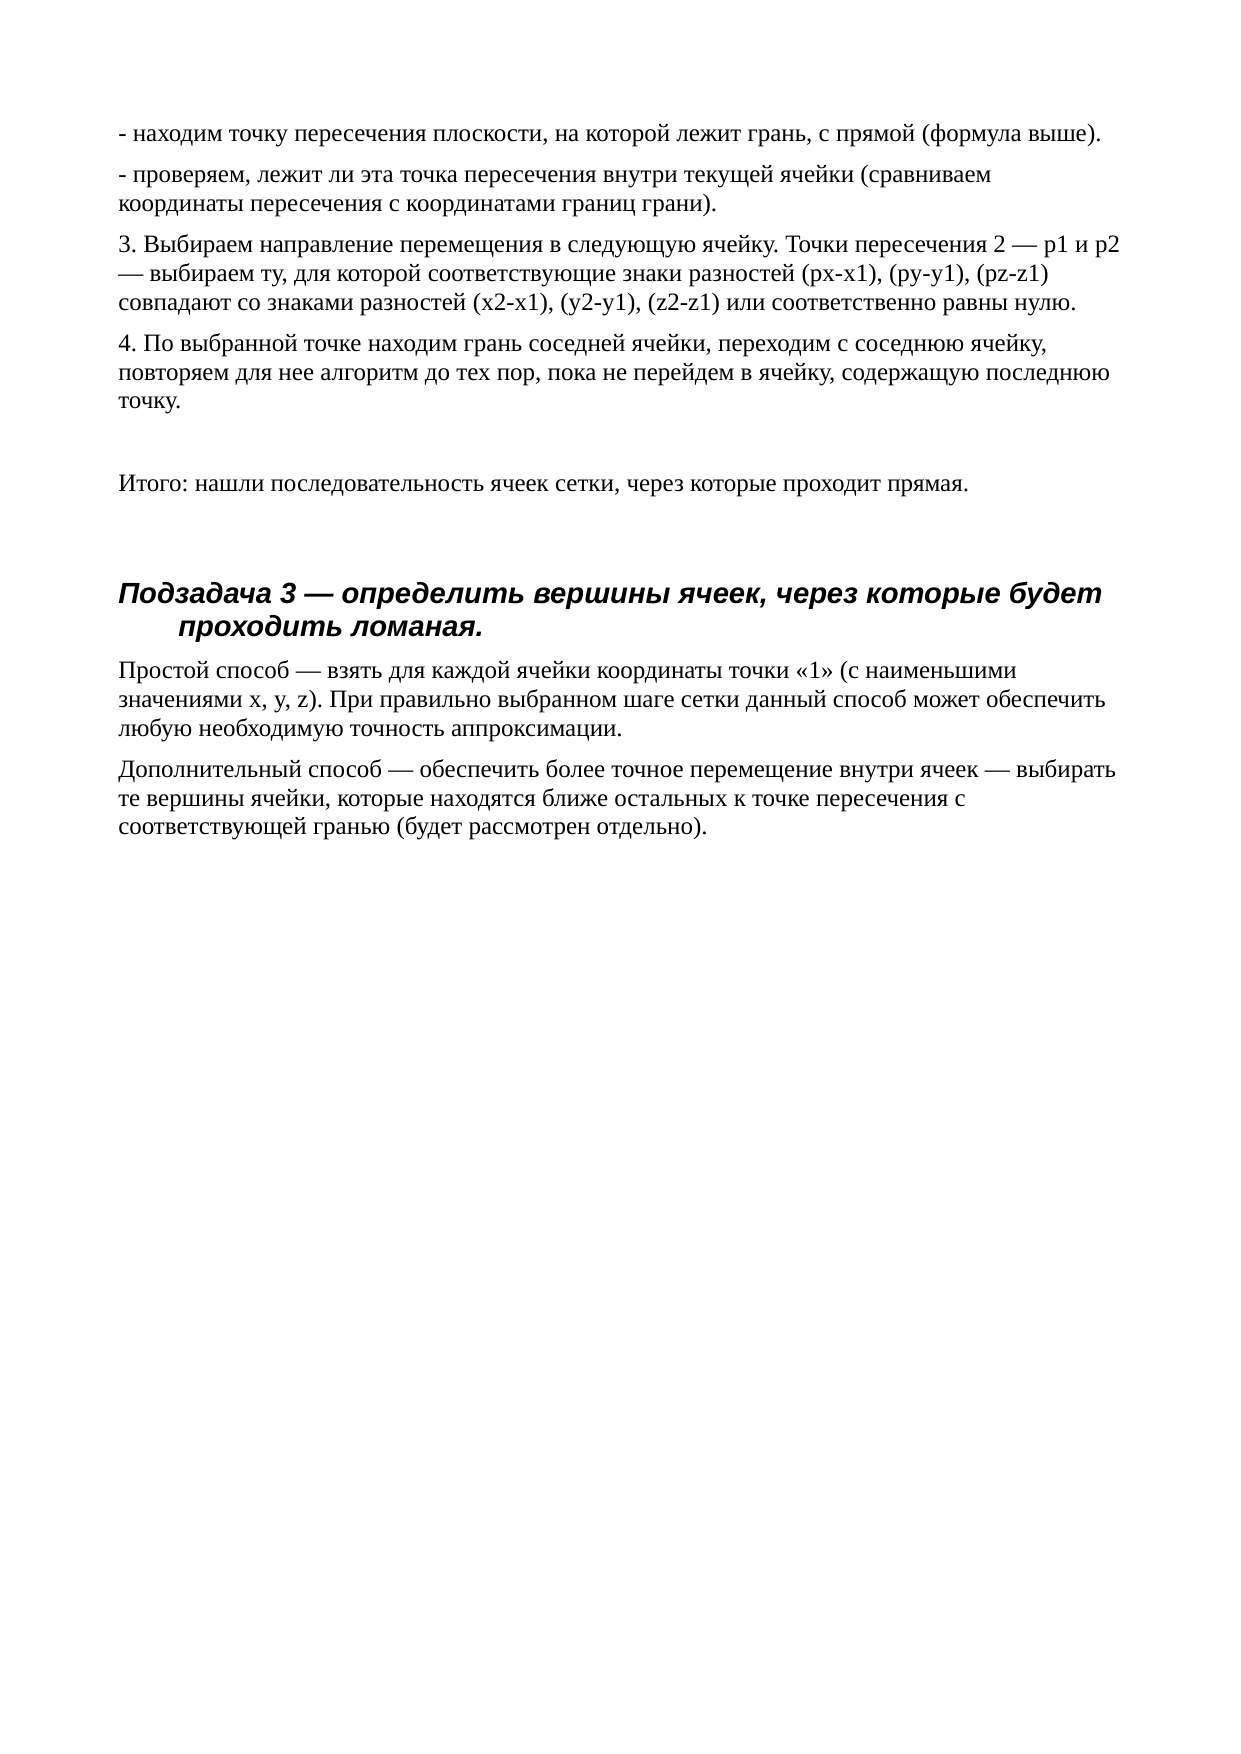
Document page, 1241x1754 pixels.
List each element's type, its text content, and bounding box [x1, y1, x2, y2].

text Итого: нашли последовательность ячеек сетки, через которые проходит прямая. [118, 468, 1122, 497]
text 3. Выбираем направление перемещения в следующую ячейку. Точки пересечения 2 — p1 и p2 — выбираем ту, для которой соответствующие знаки разностей (px-x1), (py-y1), (pz-z1) совпадают со знаками разностей (x2-x1), (y2-y1), (z2-z1) или соответственно равны нулю. [118, 229, 1122, 316]
text Дополнительный способ — обеспечить более точное перемещение внутри ячеек — выбирать те вершины ячейки, которые находятся ближе остальных к точке пересечения с соответствующей гранью (будет рассмотрен отдельно). [118, 754, 1122, 840]
subtitle Подзадача 3 — определить вершины ячеек, через которые будет проходить ломаная. [118, 576, 1122, 643]
text 4. По выбранной точке находим грань соседней ячейки, переходим с соседнюю ячейку, повторяем для нее алгоритм до тех пор, пока не перейдем в ячейку, содержащую последнюю точку. [118, 328, 1122, 414]
text - проверяем, лежит ли эта точка пересечения внутри текущей ячейки (сравниваем координаты пересечения с координатами границ грани). [118, 159, 1122, 217]
text Простой способ — взять для каждой ячейки координаты точки «1» (с наименьшими значениями x, y, z). При правильно выбранном шаге сетки данный способ может обеспечить любую необходимую точность аппроксимации. [118, 655, 1122, 741]
text - находим точку пересечения плоскости, на которой лежит грань, с прямой (формула выше). [118, 118, 1122, 147]
